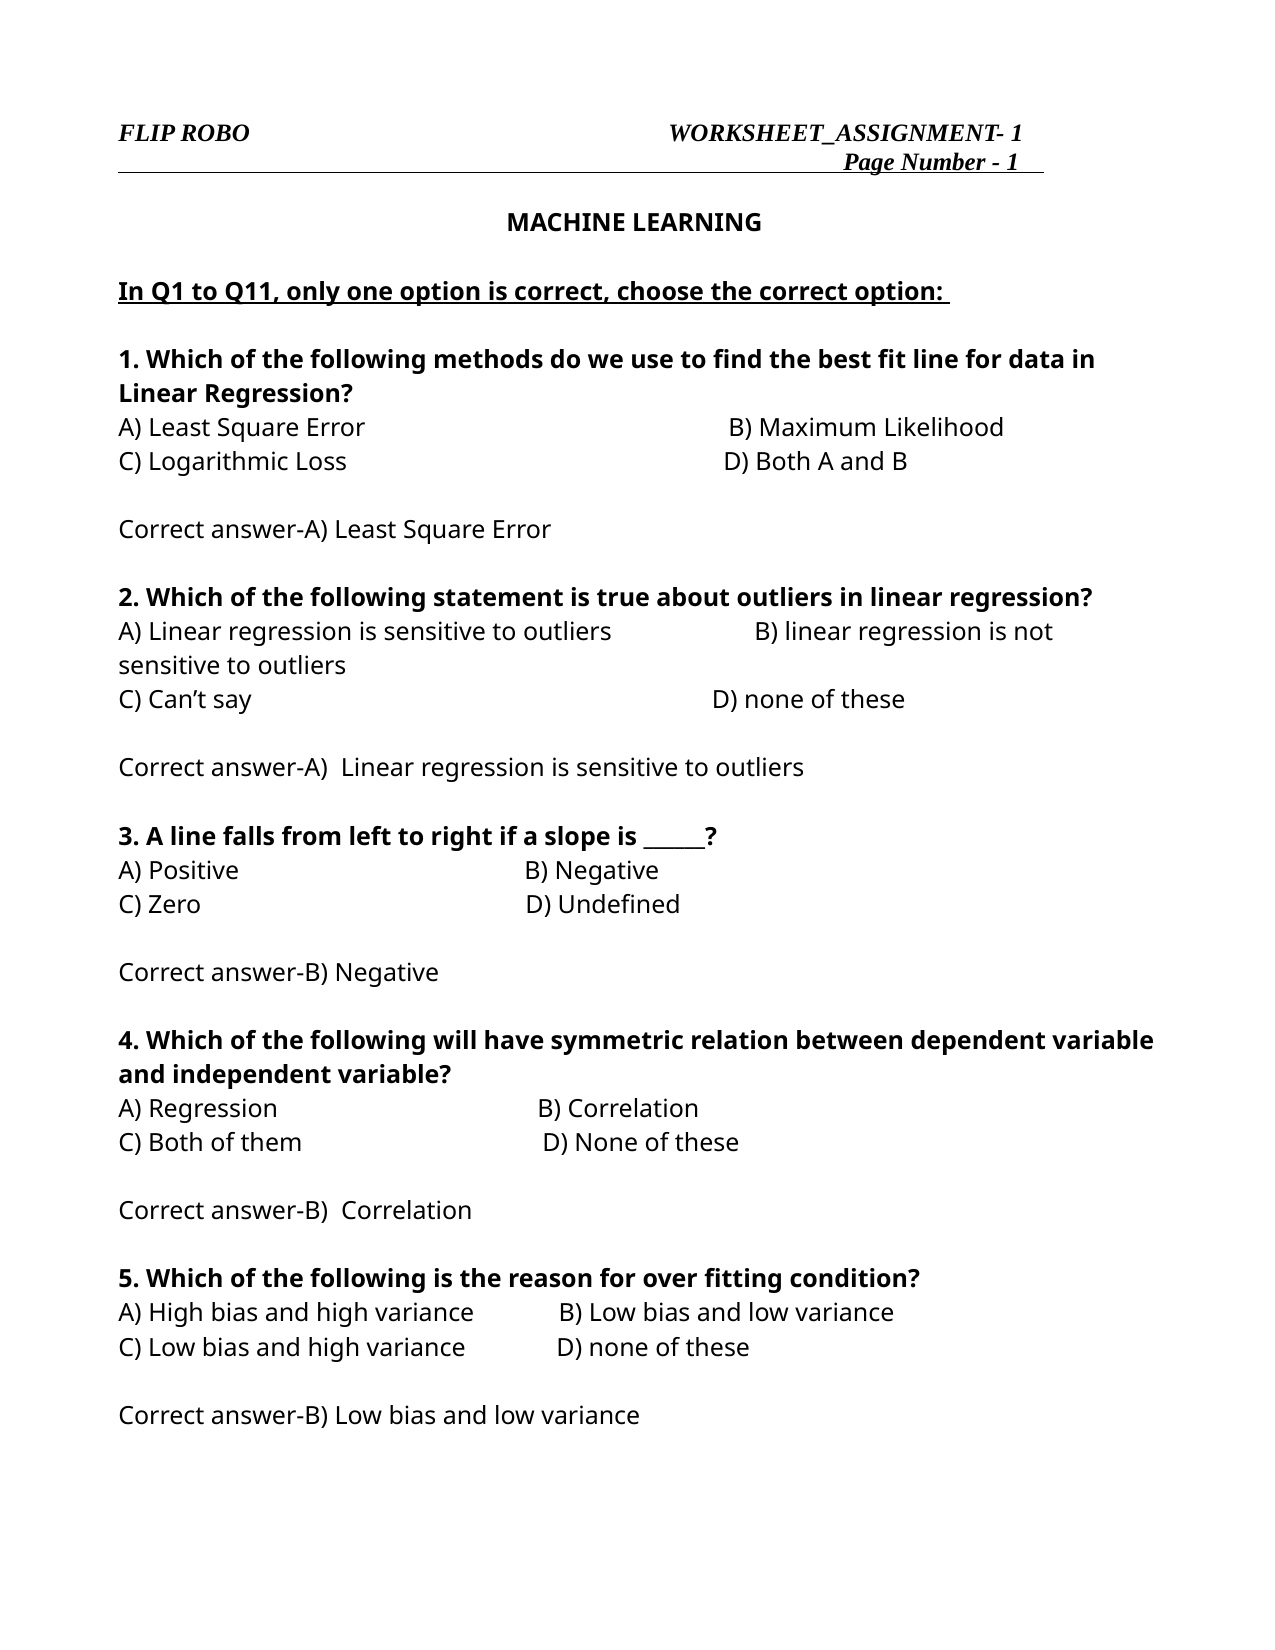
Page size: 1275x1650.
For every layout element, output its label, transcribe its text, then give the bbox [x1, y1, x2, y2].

text A) Regression B) Correlation [118, 1091, 1157, 1125]
text Correct answer-B) Low bias and low variance [118, 1397, 1157, 1431]
text Correct answer-B) Negative [118, 954, 1157, 988]
text A) Least Square Error B) Maximum Likelihood [118, 409, 1157, 443]
text Correct answer-A) Linear regression is sensitive to outliers [118, 750, 1157, 784]
text A) Positive B) Negative [118, 852, 1157, 886]
text 5. Which of the following is the reason for over fitting condition? [118, 1261, 1157, 1295]
text C) Can’t say D) none of these [118, 682, 1157, 716]
text In Q1 to Q11, only one option is correct, choose the correct option: [118, 273, 1157, 307]
text 2. Which of the following statement is true about outliers in linear regression? [118, 580, 1157, 614]
text C) Logarithmic Loss D) Both A and B [118, 443, 1157, 478]
text Correct answer-A) Least Square Error [118, 512, 1157, 546]
text 3. A line falls from left to right if a slope is ______? [118, 818, 1157, 852]
text C) Both of them D) None of these [118, 1125, 1157, 1159]
text C) Low bias and high variance D) none of these [118, 1329, 1157, 1363]
text MACHINE LEARNING [118, 205, 1157, 239]
text A) Linear regression is sensitive to outliers B) linear regression is not sensitive to outliers [118, 614, 1157, 682]
text C) Zero D) Undefined [118, 886, 1157, 920]
text 1. Which of the following methods do we use to find the best fit line for data in Linear Regression? [118, 341, 1157, 409]
text A) High bias and high variance B) Low bias and low variance [118, 1295, 1157, 1329]
text Correct answer-B) Correlation [118, 1193, 1157, 1227]
text 4. Which of the following will have symmetric relation between dependent variable and independent variable? [118, 1023, 1157, 1091]
